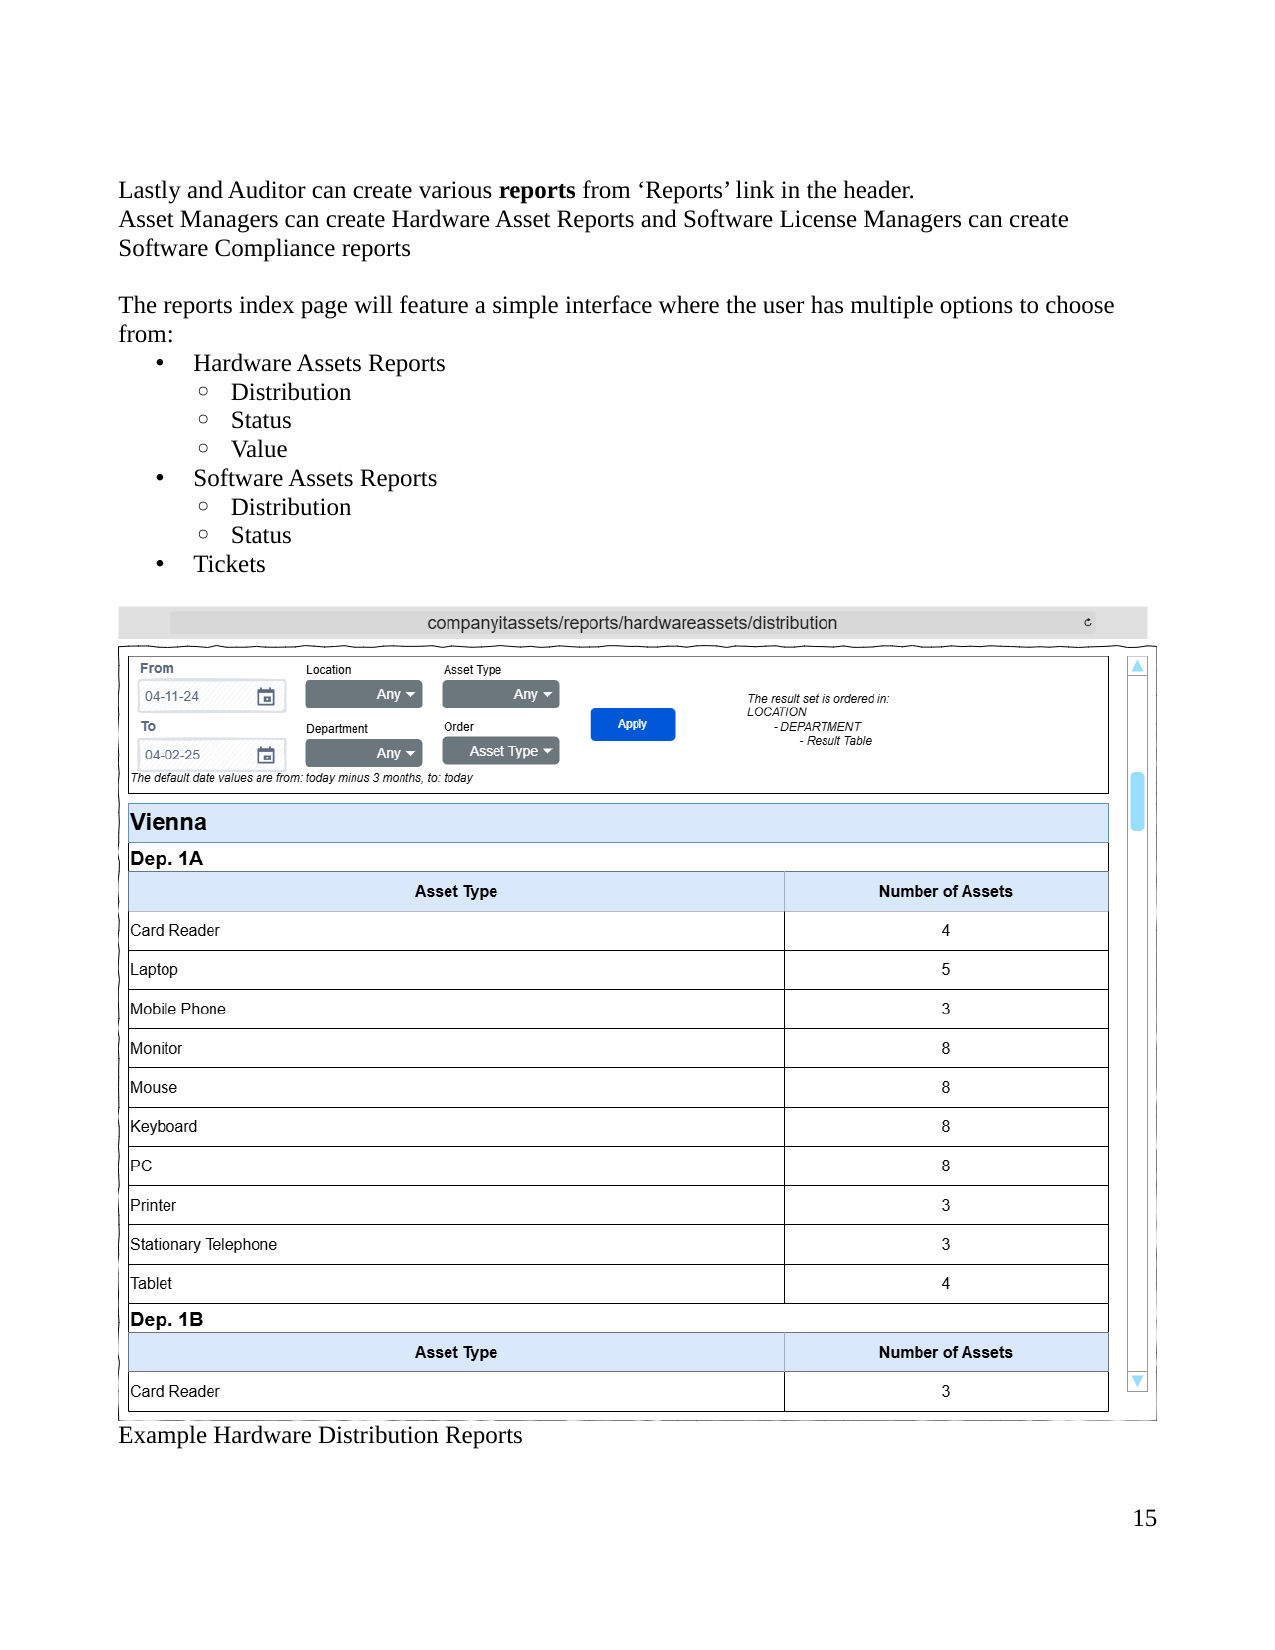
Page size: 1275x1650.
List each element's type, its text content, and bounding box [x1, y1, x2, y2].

list Status [193, 406, 1157, 434]
list Status [193, 521, 1157, 549]
picture [118, 606, 1157, 1421]
list Distribution [193, 492, 1157, 521]
text The reports index page will feature a simple interface where the user has multiple options to choose from: [118, 291, 1157, 348]
list Value [193, 434, 1157, 463]
list Hardware Assets Reports [156, 348, 1157, 377]
text Lastly and Auditor can create various reports from ‘Reports’ link in the header. [118, 176, 1157, 204]
text Example Hardware Distribution Reports [118, 1421, 1157, 1449]
text Asset Managers can create Hardware Asset Reports and Software License Managers can create Software Compliance reports [118, 204, 1157, 262]
list Software Assets Reports [156, 463, 1157, 492]
list Tickets [156, 549, 1157, 578]
list Distribution [193, 377, 1157, 406]
